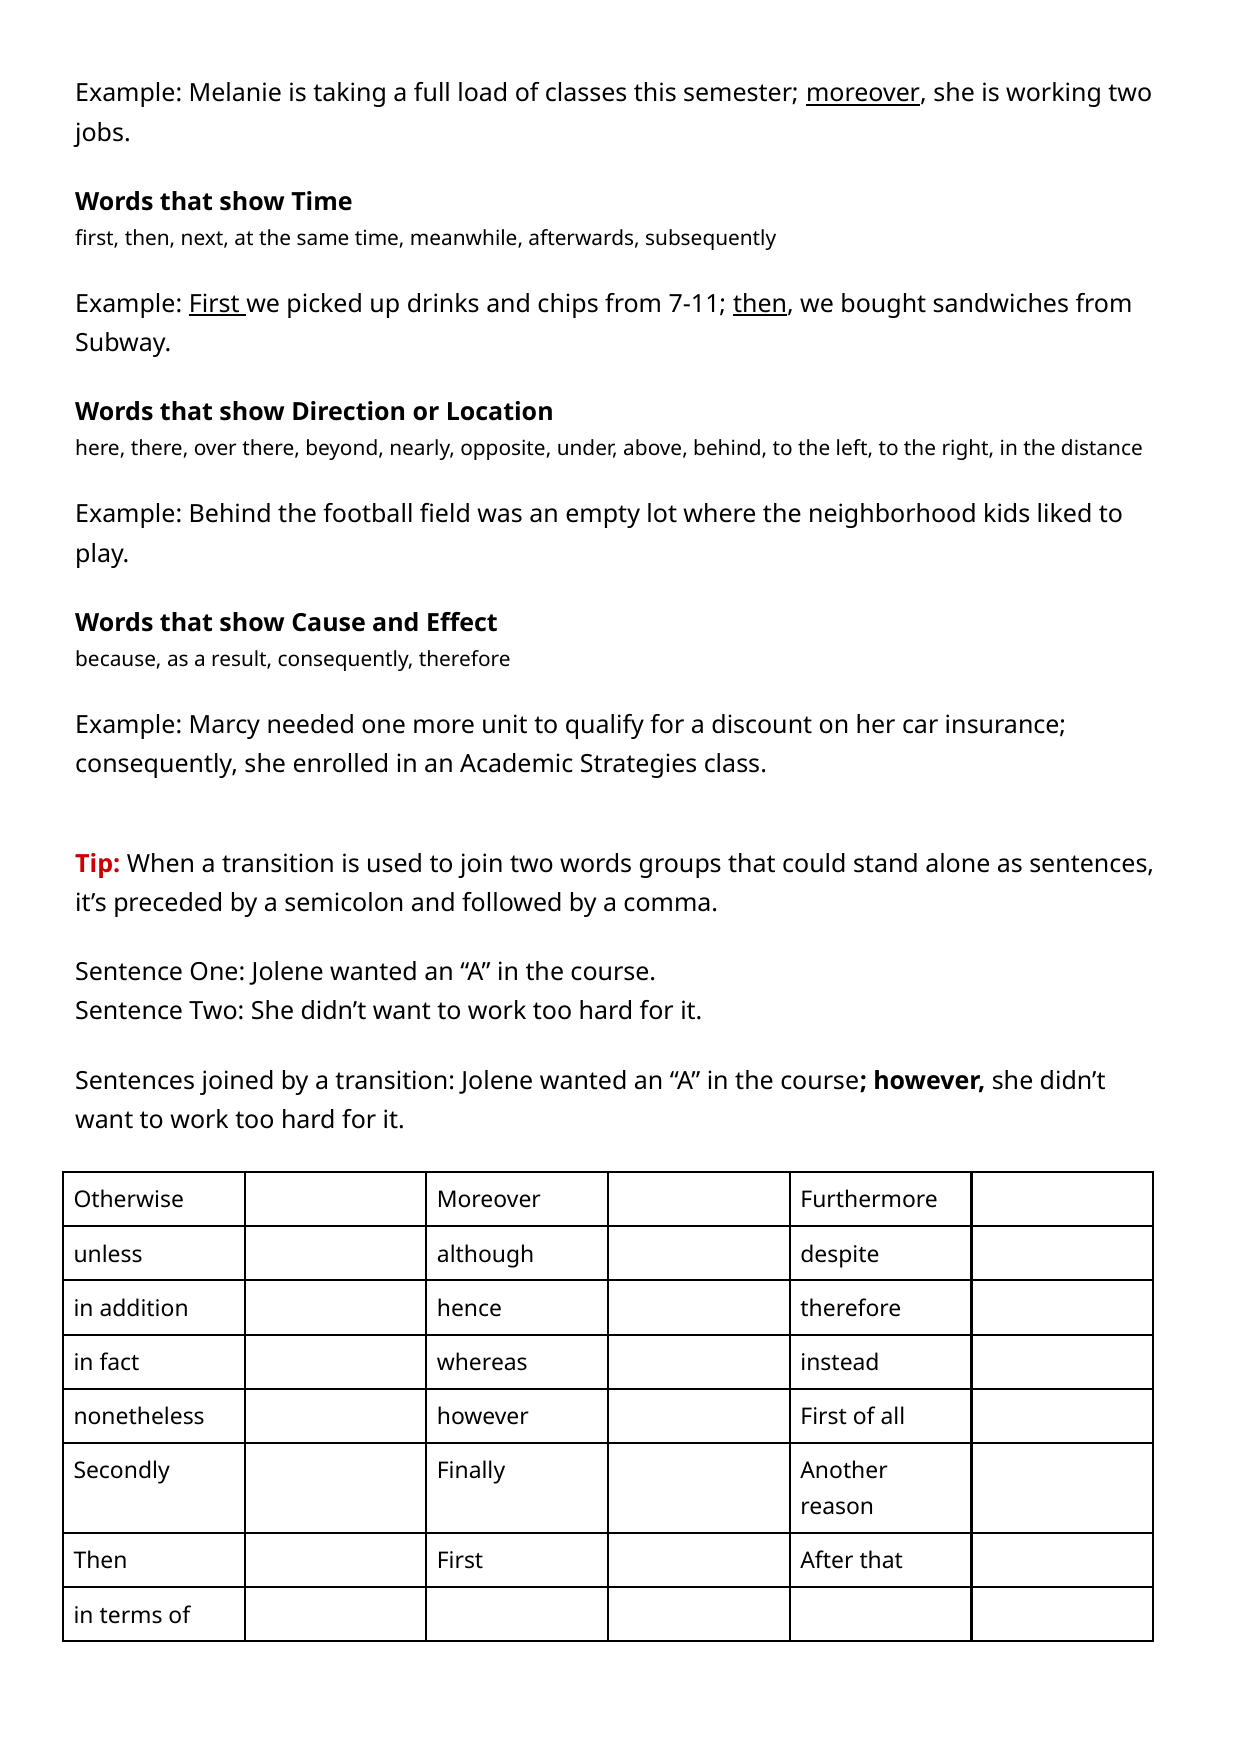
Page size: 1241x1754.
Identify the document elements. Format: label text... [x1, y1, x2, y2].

table_cell Secondly [64, 1444, 244, 1532]
table_cell hence [427, 1281, 607, 1333]
table_cell despite [791, 1227, 970, 1279]
table_cell [609, 1534, 789, 1586]
table_cell [609, 1227, 789, 1279]
table_cell [246, 1336, 425, 1388]
table_cell [609, 1390, 789, 1442]
table_cell After that [791, 1534, 970, 1586]
text here, there, over there, beyond, nearly, opposite, under, above, behind, to the left, to the right, in the distance [75, 433, 1165, 462]
table_cell [973, 1281, 1152, 1333]
table_cell Another reason [791, 1444, 970, 1532]
table_cell [609, 1588, 789, 1640]
text because, as a result, consequently, therefore [75, 644, 1165, 672]
table_cell in addition [64, 1281, 244, 1333]
table_header Furthermore [791, 1173, 970, 1225]
table_cell however [427, 1390, 607, 1442]
table_cell unless [64, 1227, 244, 1279]
table_cell in terms of [64, 1588, 244, 1640]
table_cell Finally [427, 1444, 607, 1532]
table_cell [246, 1444, 425, 1532]
text Tip: When a transition is used to join two words groups that could stand alone as sentences, it’s preceded by a semicolon and followed by a comma. [75, 845, 1165, 918]
table_header [246, 1173, 425, 1225]
table_cell in fact [64, 1336, 244, 1388]
table_cell [609, 1336, 789, 1388]
table_cell instead [791, 1336, 970, 1388]
text Sentence Two: She didn’t want to work too hard for it. [75, 993, 1165, 1027]
table_header Otherwise [64, 1173, 244, 1225]
table_cell First of all [791, 1390, 970, 1442]
text first, then, next, at the same time, meanwhile, afterwards, subsequently [75, 223, 1165, 251]
table_cell First [427, 1534, 607, 1586]
table_cell [609, 1281, 789, 1333]
table_cell [973, 1534, 1152, 1586]
table_cell [973, 1336, 1152, 1388]
table_cell [973, 1444, 1152, 1532]
table_cell Then [64, 1534, 244, 1586]
table_header [609, 1173, 789, 1225]
table_header Moreover [427, 1173, 607, 1225]
table_cell [246, 1588, 425, 1640]
text Words that show Cause and Effect [75, 604, 1165, 639]
table_cell [973, 1227, 1152, 1279]
table_cell therefore [791, 1281, 970, 1333]
table_cell [609, 1444, 789, 1532]
table_cell although [427, 1227, 607, 1279]
table_cell [427, 1588, 607, 1640]
table_cell [973, 1390, 1152, 1442]
text Example: Marcy needed one more unit to qualify for a discount on her car insurance; consequently, she enrolled in an Academic Strategies class. [75, 707, 1165, 780]
table_cell [246, 1390, 425, 1442]
text Sentences joined by a transition: Jolene wanted an “A” in the course; however, she didn’t want to work too hard for it. [75, 1062, 1165, 1136]
table_cell [791, 1588, 970, 1640]
table_cell [973, 1588, 1152, 1640]
text Words that show Time [75, 183, 1165, 218]
text Words that show Direction or Location [75, 394, 1165, 428]
table_cell [246, 1281, 425, 1333]
text Sentence One: Jolene wanted an “A” in the course. [75, 954, 1165, 988]
text Example: Melanie is taking a full load of classes this semester; moreover, she is working two jobs. [75, 75, 1165, 148]
table_cell [246, 1227, 425, 1279]
table_header [973, 1173, 1152, 1225]
table_cell [246, 1534, 425, 1586]
table_cell nonetheless [64, 1390, 244, 1442]
table_cell whereas [427, 1336, 607, 1388]
text Example: Behind the football field was an empty lot where the neighborhood kids liked to play. [75, 496, 1165, 569]
text Example: First we picked up drinks and chips from 7-11; then, we bought sandwiches from Subway. [75, 286, 1165, 359]
